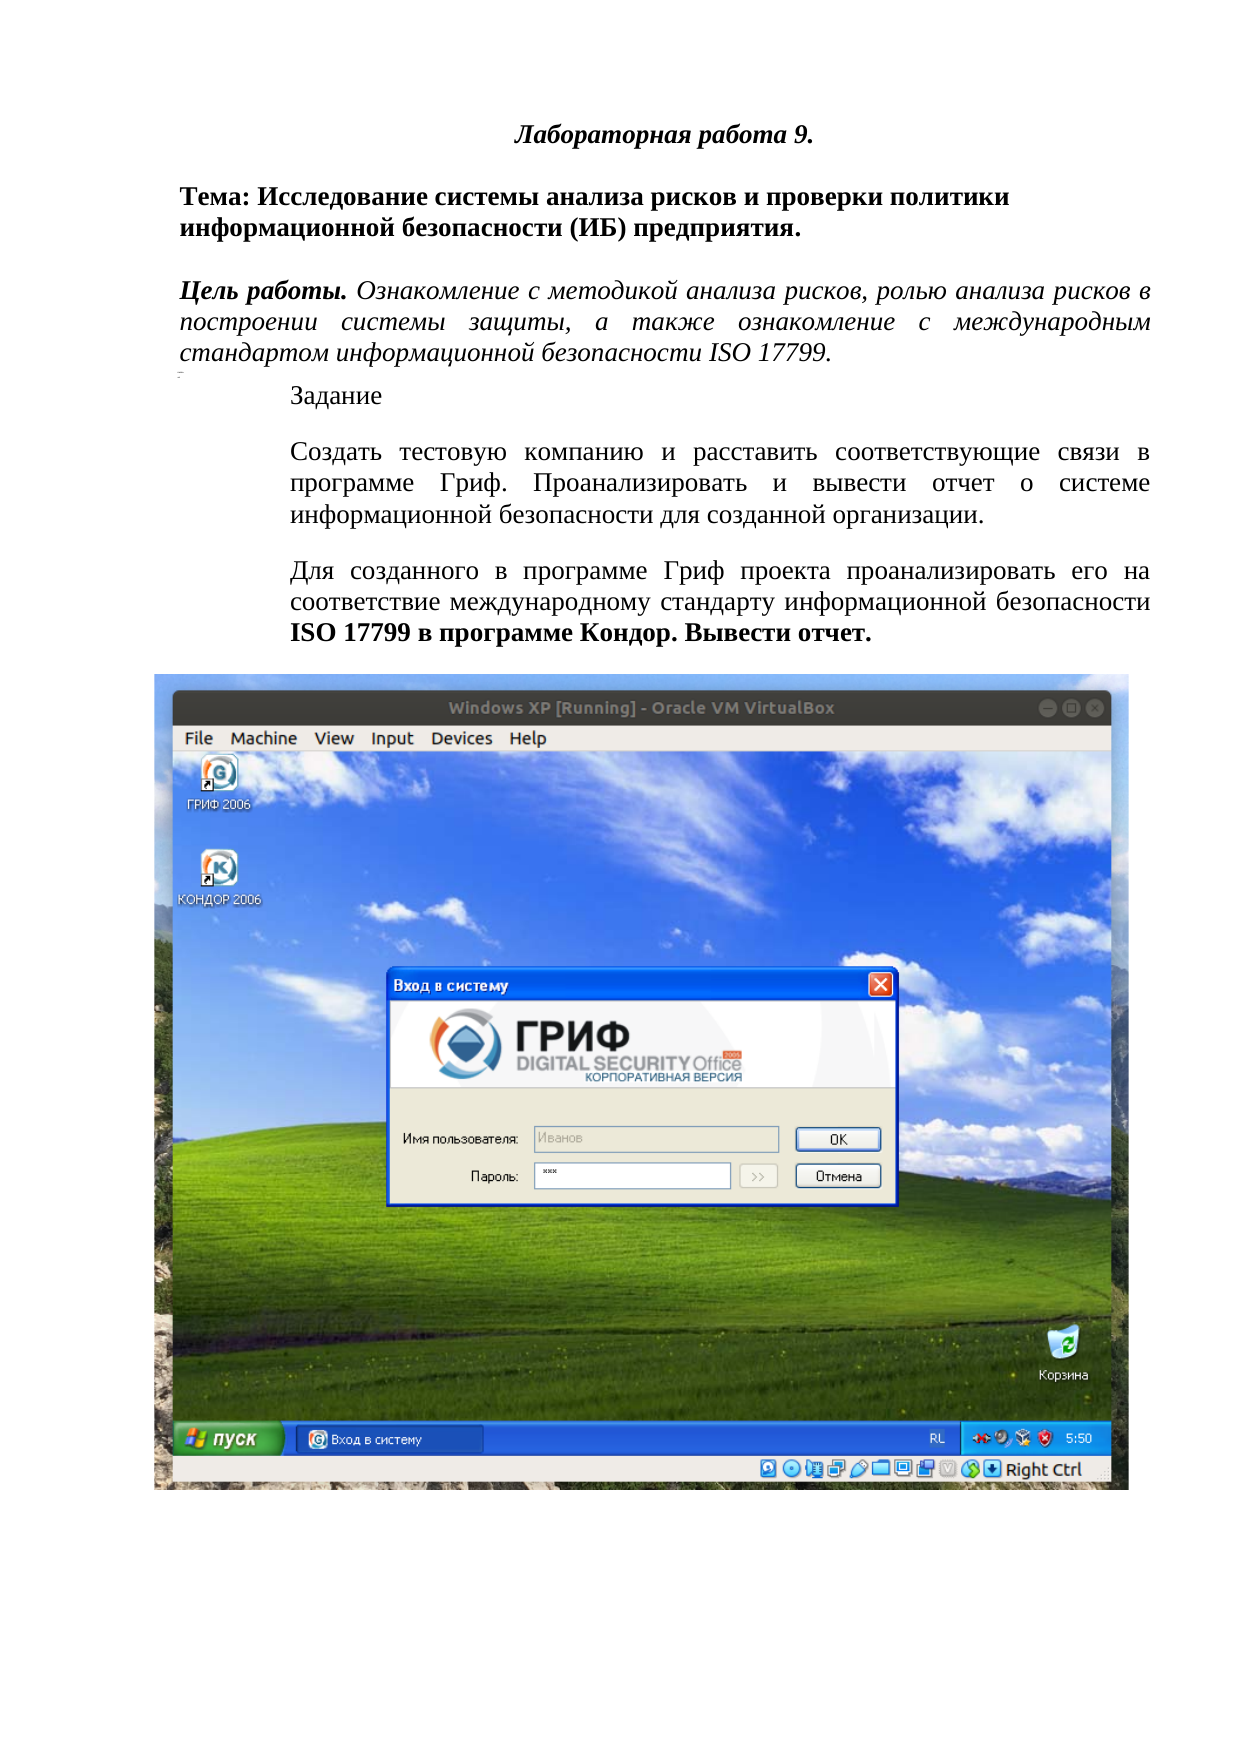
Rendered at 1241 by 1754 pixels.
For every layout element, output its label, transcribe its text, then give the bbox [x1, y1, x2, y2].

subtitle Тема: Исследование системы анализа рисков и проверки политики информационной безопасности (ИБ) предприятия. [179, 180, 1149, 243]
list Задание [252, 379, 1152, 410]
picture [154, 674, 1129, 1490]
list Для созданного в программе Гриф проекта проанализировать его на соответствие международному стандарту информационной безопасности ISO 17799 в программе Кондор. Вывести отчет. [252, 554, 1152, 647]
list Создать тестовую компанию и расставить соответствующие связи в программе Гриф. Проанализировать и вывести отчет о системе информационной безопасности для созданной организации. [252, 435, 1152, 529]
subtitle Лабораторная работа 9. [179, 118, 1149, 149]
subtitle Цель работы. Ознакомление с методикой анализа рисков, ролью анализа рисков в построении системы защиты, а также ознакомление с международным стандартом информационной безопасности ISO 17799. [179, 274, 1152, 367]
